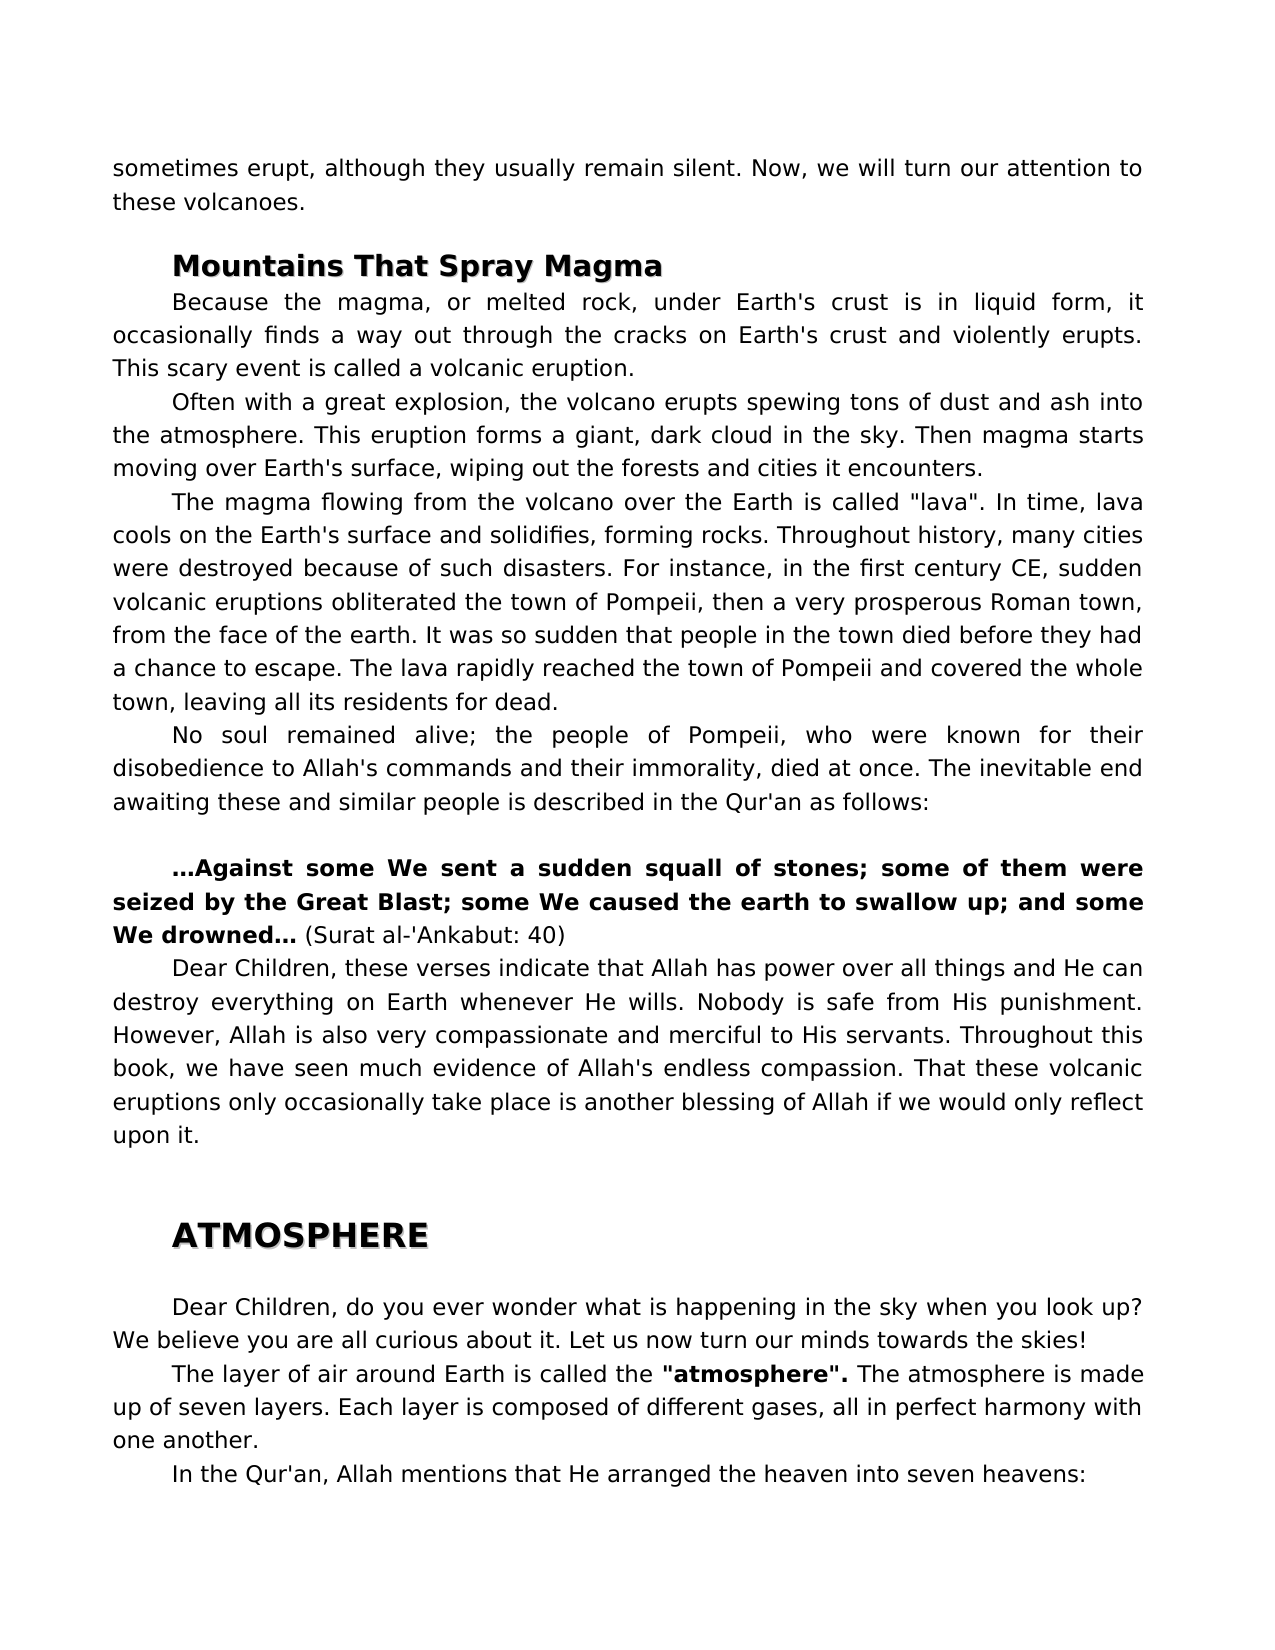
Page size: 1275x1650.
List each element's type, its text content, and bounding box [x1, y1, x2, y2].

text No soul remained alive; the people of Pompeii, who were known for their disobedience to Allah's commands and their immorality, died at once. The inevitable end awaiting these and similar people is described in the Qur'an as follows: [112, 717, 1145, 817]
text ATMOSPHERE [112, 1217, 1145, 1256]
text In the Qur'an, Allah mentions that He arranged the heaven into seven heavens: [112, 1456, 1145, 1489]
text Often with a great explosion, the volcano erupts spewing tons of dust and ash into the atmosphere. This eruption forms a giant, dark cloud in the sky. Then magma starts moving over Earth's surface, wiping out the forests and cities it encounters. [112, 383, 1145, 483]
text …Against some We sent a sudden squall of stones; some of them were seized by the Great Blast; some We caused the earth to swallow up; and some We drowned… (Surat al-'Ankabut: 40) [112, 850, 1145, 950]
text Dear Children, these verses indicate that Allah has power over all things and He can destroy everything on Earth whenever He wills. Nobody is safe from His punishment. However, Allah is also very compassionate and merciful to His servants. Throughout this book, we have seen much evidence of Allah's endless compassion. That these volcanic eruptions only occasionally take place is another blessing of Allah if we would only reflect upon it. [112, 950, 1145, 1150]
text sometimes erupt, although they usually remain silent. Now, we will turn our attention to these volcanoes. [112, 150, 1145, 217]
text The magma flowing from the volcano over the Earth is called "lava". In time, lava cools on the Earth's surface and solidifies, forming rocks. Throughout history, many cities were destroyed because of such disasters. For instance, in the first century CE, sudden volcanic eruptions obliterated the town of Pompeii, then a very prosperous Roman town, from the face of the earth. It was so sudden that people in the town died before they had a chance to escape. The lava rapidly reached the town of Pompeii and covered the whole town, leaving all its residents for dead. [112, 483, 1145, 717]
text Dear Children, do you ever wonder what is happening in the sky when you look up? We believe you are all curious about it. Let us now turn our minds towards the skies! [112, 1289, 1145, 1356]
text The layer of air around Earth is called the "atmosphere". The atmosphere is made up of seven layers. Each layer is composed of different gases, all in perfect harmony with one another. [112, 1356, 1145, 1456]
text Because the magma, or melted rock, under Earth's crust is in liquid form, it occasionally finds a way out through the cracks on Earth's crust and violently erupts. This scary event is called a volcanic eruption. [112, 283, 1145, 383]
text Mountains That Spray Magma [112, 250, 1145, 283]
